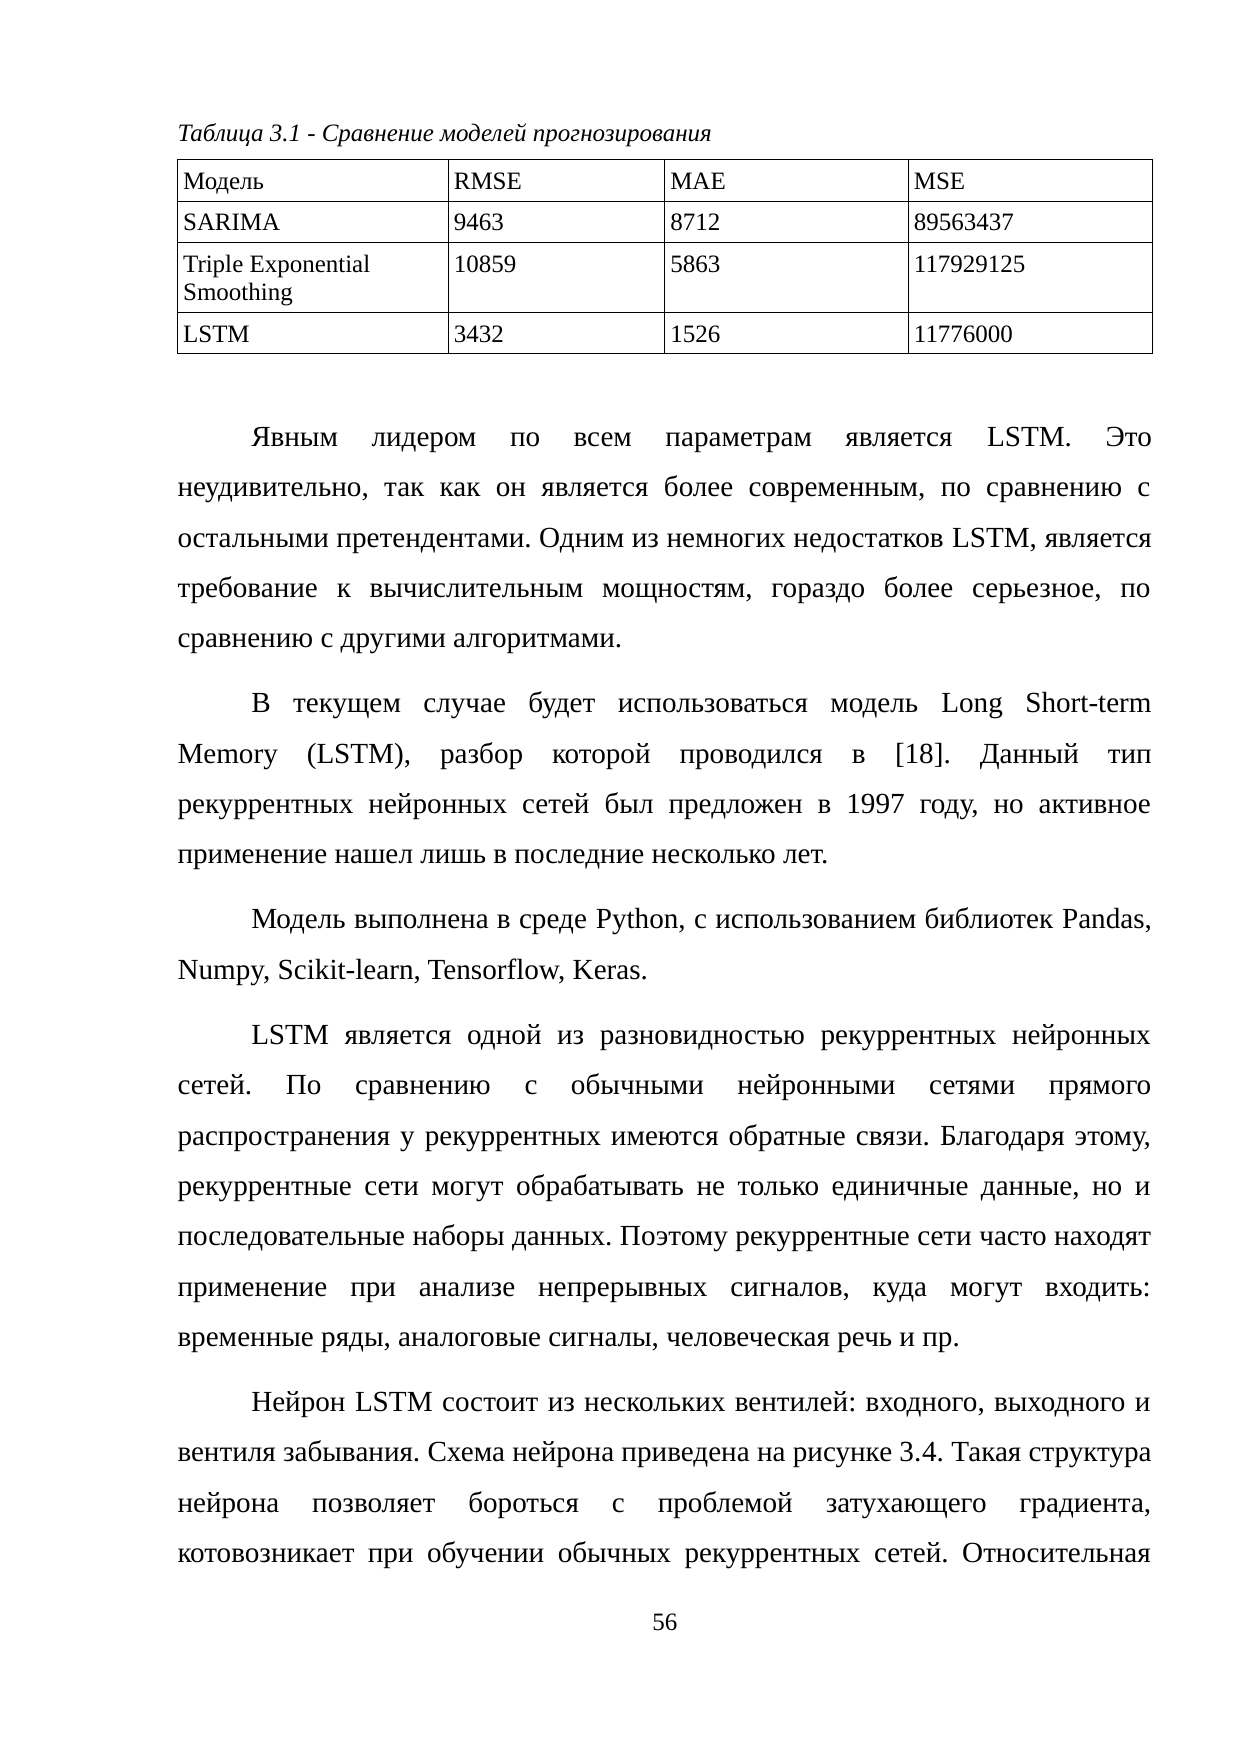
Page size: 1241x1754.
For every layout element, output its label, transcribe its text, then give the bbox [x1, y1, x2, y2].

table_cell 9463 [449, 202, 664, 242]
text Нейрон LSTM состоит из нескольких вентилей: входного, выходного и вентиля забывания. Схема нейрона приведена на рисунке 3.4. Такая структура нейрона позволяет бороться с проблемой затухающего градиента, котовозникает при обучении обычных рекуррентных сетей. Относительная [177, 1384, 1152, 1568]
table_cell 8712 [665, 202, 908, 242]
table_header MSE [909, 160, 1152, 201]
text Явным лидером по всем параметрам является LSTM. Это неудивительно, так как он является более современным, по сравнению с остальными претендентами. Одним из немногих недостатков LSTM, является требование к вычислительным мощностям, гораздо более серьезное, по сравнению с другими алгоритмами. [177, 419, 1152, 654]
table_cell 11776000 [909, 313, 1152, 353]
table_cell 117929125 [909, 243, 1152, 312]
table_header MAE [665, 160, 908, 201]
table_cell Triple Exponential Smoothing [178, 243, 448, 312]
table_cell 10859 [449, 243, 664, 312]
table_cell 5863 [665, 243, 908, 312]
table_cell 89563437 [909, 202, 1152, 242]
text Таблица 3.1 - Сравнение моделей прогнозирования [177, 118, 1152, 147]
table_header Модель [178, 160, 448, 201]
table_cell 1526 [665, 313, 908, 353]
text LSTM является одной из разновидностью рекуррентных нейронных сетей. По сравнению с обычными нейронными сетями прямого распространения у рекуррентных имеются обратные связи. Благодаря этому, рекуррентные сети могут обрабатывать не только единичные данные, но и последовательные наборы данных. Поэтому рекуррентные сети часто находят применение при анализе непрерывных сигналов, куда могут входить: временные ряды, аналоговые сигналы, человеческая речь и пр. [177, 1017, 1152, 1352]
table_cell SARIMA [178, 202, 448, 242]
text В текущем случае будет использоваться модель Long Short-term Memory (LSTM), разбор которой проводился в [18]. Данный тип рекуррентных нейронных сетей был предложен в 1997 году, но активное применение нашел лишь в последние несколько лет. [177, 686, 1152, 870]
table_header RMSE [449, 160, 664, 201]
table_cell LSTM [178, 313, 448, 353]
text Модель выполнена в среде Python, с использованием библиотек Pandas, Numpy, Scikit-learn, Tensorflow, Keras. [177, 902, 1152, 986]
table_cell 3432 [449, 313, 664, 353]
